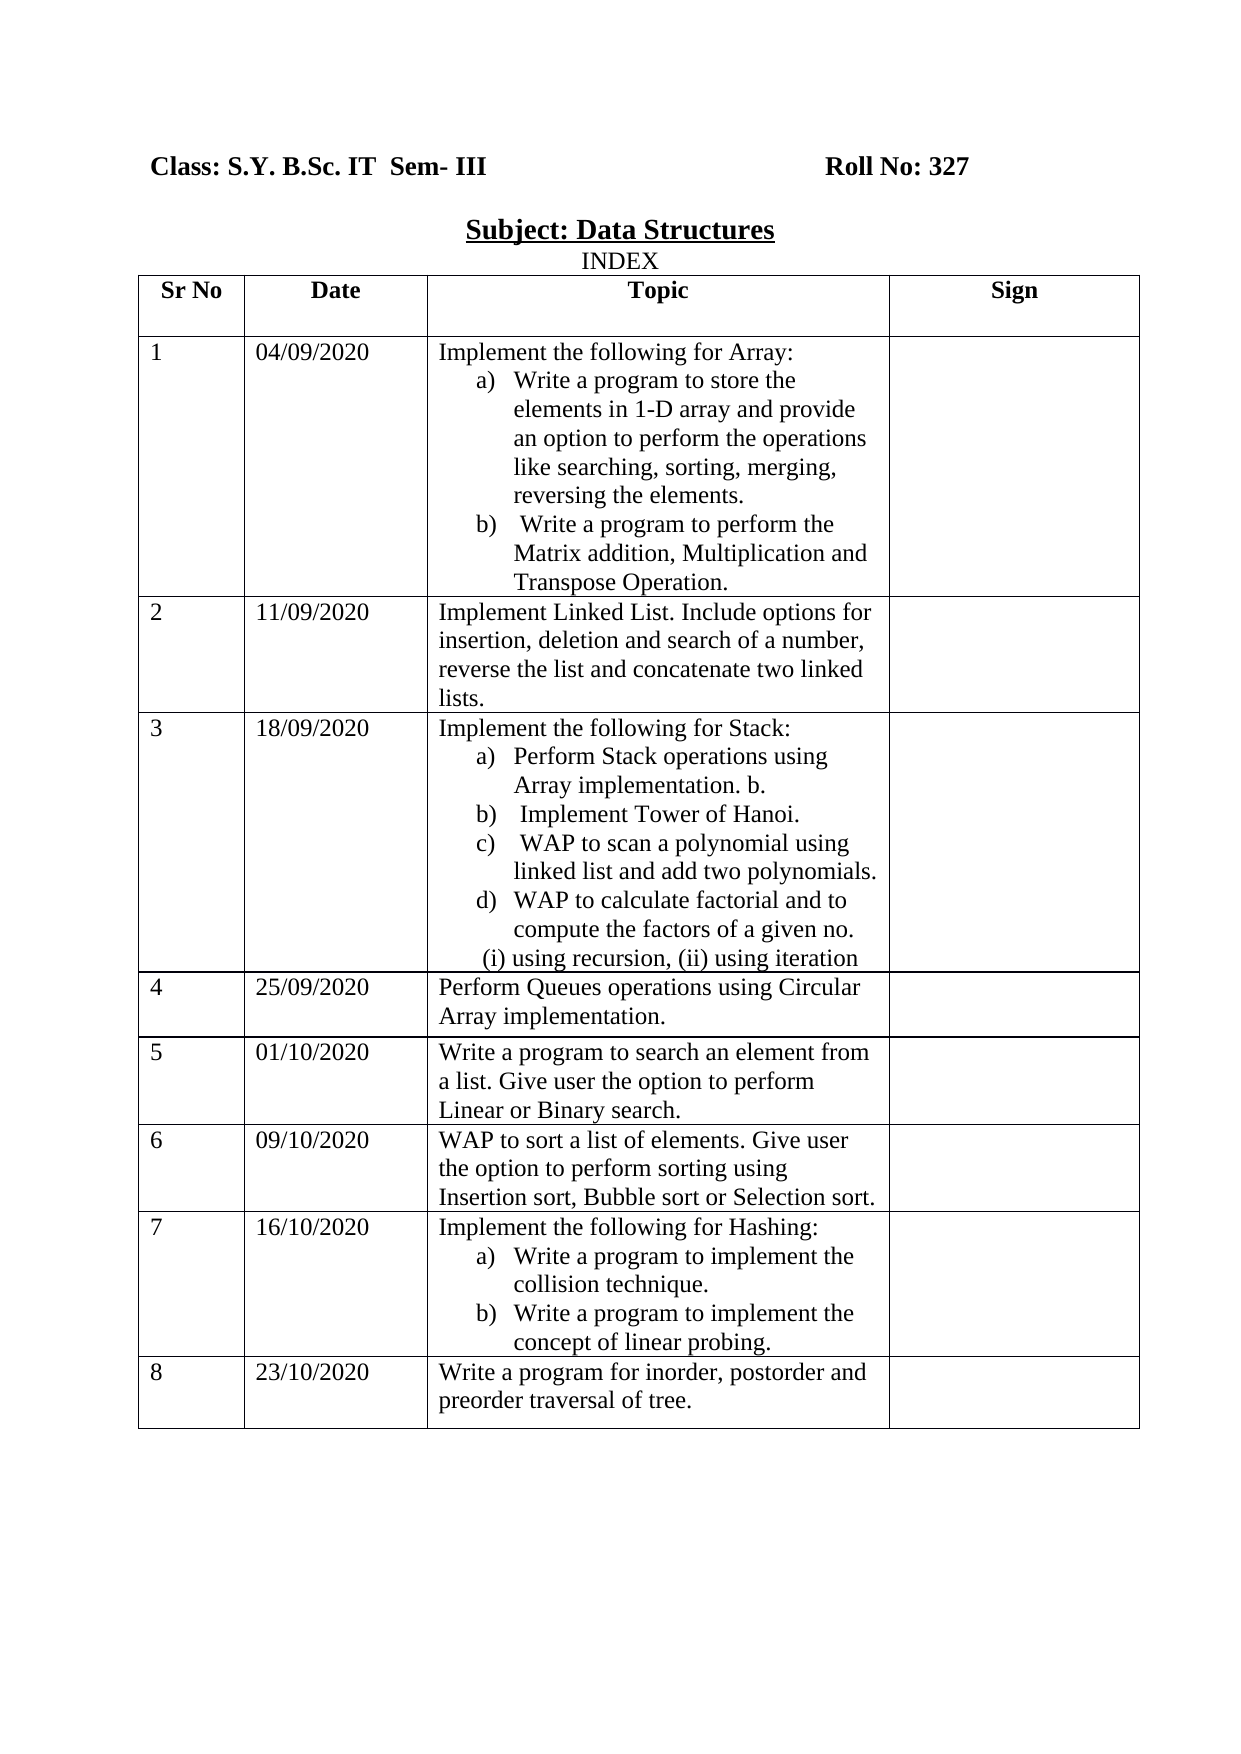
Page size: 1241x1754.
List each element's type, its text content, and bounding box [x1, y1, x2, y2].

table_cell 1 [139, 337, 244, 596]
table_cell [890, 973, 1139, 1036]
table_cell 4 [139, 973, 244, 1036]
text Class: S.Y. B.Sc. IT Sem- III Roll No: 327 [150, 150, 1090, 181]
table_cell 18/09/2020 [245, 713, 427, 971]
table_cell 5 [139, 1038, 244, 1124]
table_header Sr No [139, 276, 244, 336]
table_cell 2 [139, 597, 244, 712]
table_cell Write a program for inorder, postorder and preorder traversal of tree. [428, 1357, 889, 1428]
table_cell Implement Linked List. Include options for insertion, deletion and search of a number, reverse the list and concatenate two linked lists. [428, 597, 889, 712]
table_cell [890, 713, 1139, 971]
table_cell [890, 1357, 1139, 1428]
table_cell WAP to sort a list of elements. Give user the option to perform sorting using Insertion sort, Bubble sort or Selection sort. [428, 1125, 889, 1211]
table_cell 09/10/2020 [245, 1125, 427, 1211]
table_cell 16/10/2020 [245, 1212, 427, 1356]
table_cell Write a program to search an element from a list. Give user the option to perform Linear or Binary search. [428, 1038, 889, 1124]
table_cell [890, 337, 1139, 596]
table_cell [890, 1212, 1139, 1356]
table_cell [890, 597, 1139, 712]
table_cell Implement the following for Hashing: Write a program to implement the collision technique. Write a program to implement the concept of linear probing. [428, 1212, 889, 1356]
table_cell 25/09/2020 [245, 973, 427, 1036]
table_cell Perform Queues operations using Circular Array implementation. [428, 973, 889, 1036]
table_header Sign [890, 276, 1139, 336]
table_cell [890, 1125, 1139, 1211]
table_cell 6 [139, 1125, 244, 1211]
table_cell 3 [139, 713, 244, 971]
table_cell 01/10/2020 [245, 1038, 427, 1124]
table_cell 8 [139, 1357, 244, 1428]
table_cell 04/09/2020 [245, 337, 427, 596]
table_cell 7 [139, 1212, 244, 1356]
table_cell 23/10/2020 [245, 1357, 427, 1428]
table_cell [890, 1038, 1139, 1124]
table_header Topic [428, 276, 889, 336]
text Subject: Data Structures [150, 212, 1090, 246]
text INDEX [150, 246, 1090, 274]
table_cell Implement the following for Stack: Perform Stack operations using Array implementation. b. Implement Tower of Hanoi. WAP to scan a polynomial using linked list and add two polynomials. WAP to calculate factorial and to compute the factors of a given no. (i) using recursion, (ii) using iteration [428, 713, 889, 971]
table_cell 11/09/2020 [245, 597, 427, 712]
table_cell Implement the following for Array: Write a program to store the elements in 1-D array and provide an option to perform the operations like searching, sorting, merging, reversing the elements. Write a program to perform the Matrix addition, Multiplication and Transpose Operation. [428, 337, 889, 596]
table_header Date [245, 276, 427, 336]
